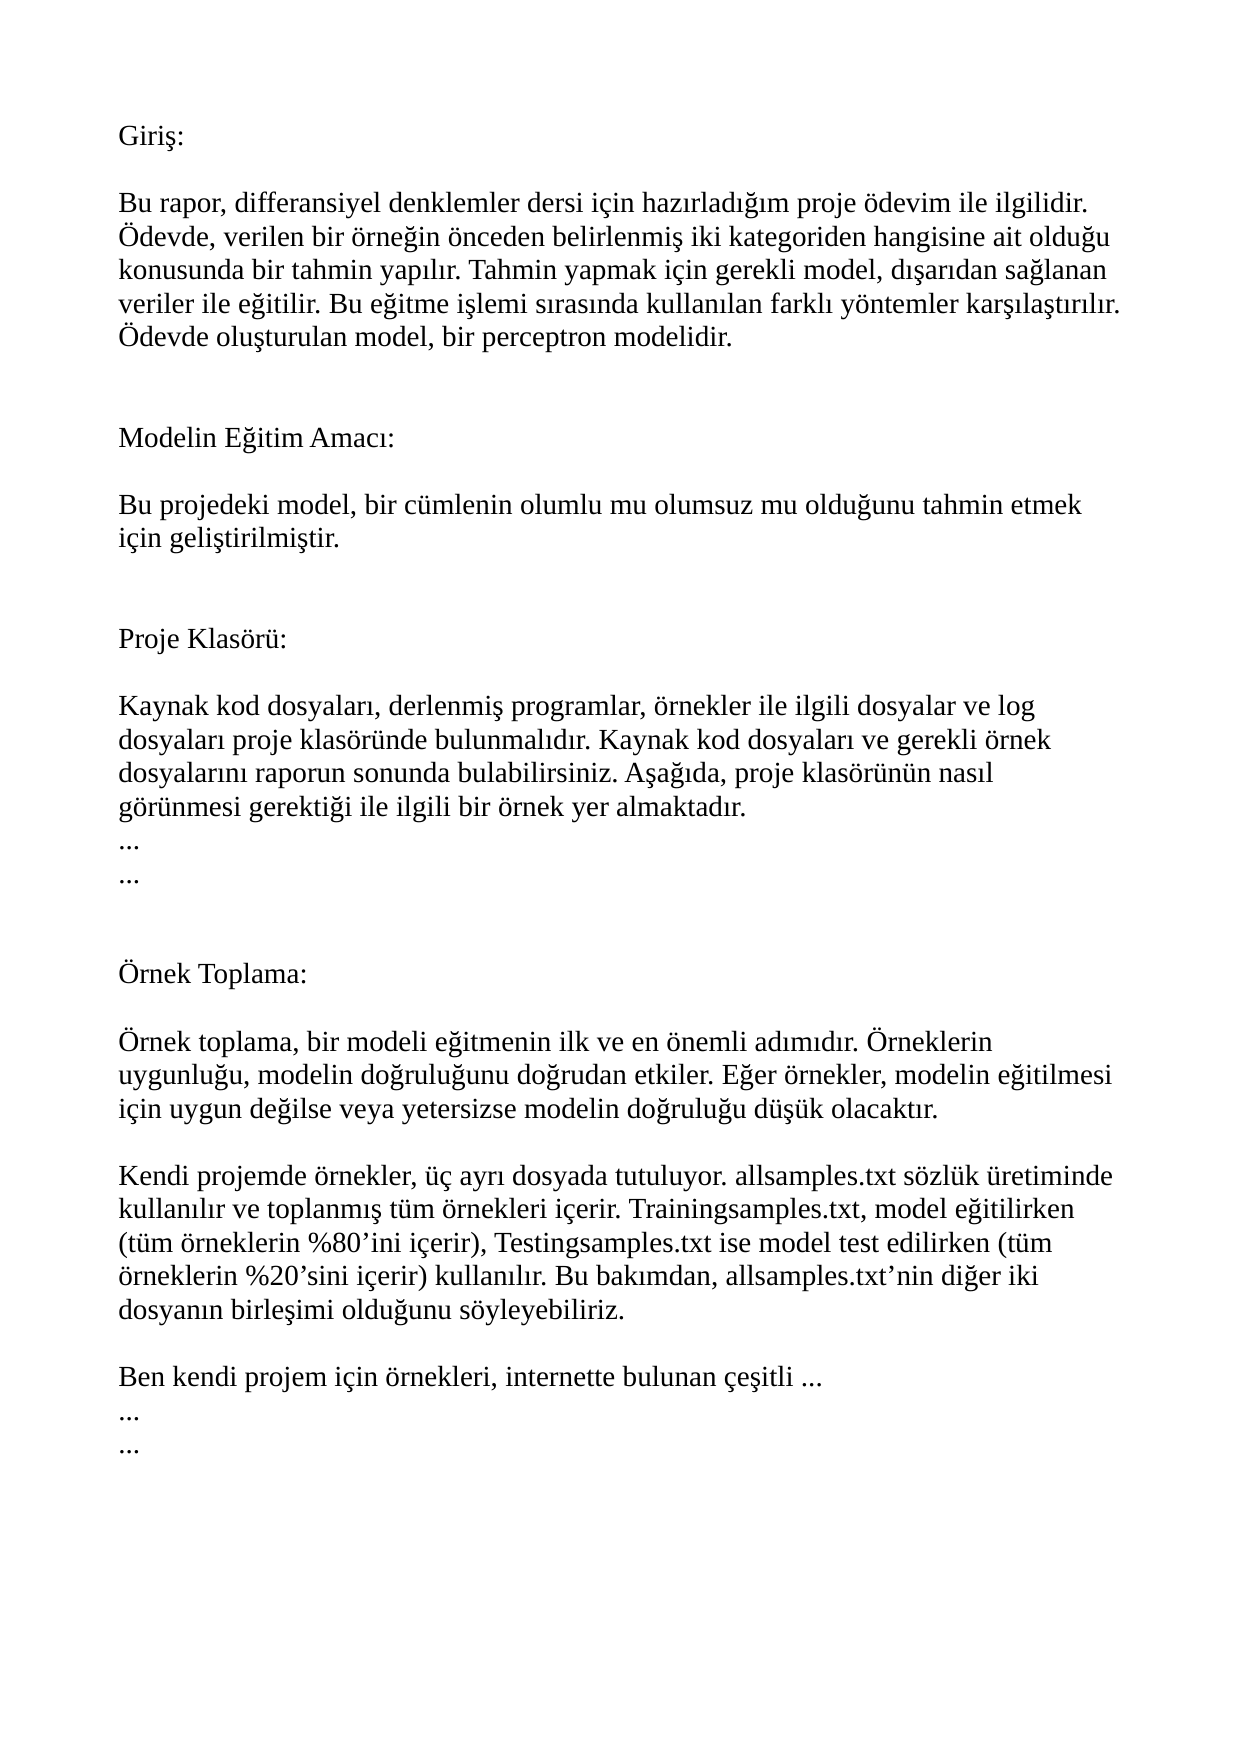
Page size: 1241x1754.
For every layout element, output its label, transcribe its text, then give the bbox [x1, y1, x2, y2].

text Modelin Eğitim Amacı: [118, 420, 1122, 453]
text ... [118, 1426, 1122, 1460]
text ... [118, 1393, 1122, 1426]
text Örnek toplama, bir modeli eğitmenin ilk ve en önemli adımıdır. Örneklerin uygunluğu, modelin doğruluğunu doğrudan etkiler. Eğer örnekler, modelin eğitilmesi için uygun değilse veya yetersizse modelin doğruluğu düşük olacaktır. [118, 1024, 1122, 1124]
text Örnek Toplama: [118, 957, 1122, 990]
text Kendi projemde örnekler, üç ayrı dosyada tutuluyor. allsamples.txt sözlük üretiminde kullanılır ve toplanmış tüm örnekleri içerir. Trainingsamples.txt, model eğitilirken (tüm örneklerin %80’ini içerir), Testingsamples.txt ise model test edilirken (tüm örneklerin %20’sini içerir) kullanılır. Bu bakımdan, allsamples.txt’nin diğer iki dosyanın birleşimi olduğunu söyleyebiliriz. [118, 1158, 1122, 1326]
text Giriş: [118, 118, 1122, 152]
text Bu rapor, differansiyel denklemler dersi için hazırladığım proje ödevim ile ilgilidir. Ödevde, verilen bir örneğin önceden belirlenmiş iki kategoriden hangisine ait olduğu konusunda bir tahmin yapılır. Tahmin yapmak için gerekli model, dışarıdan sağlanan veriler ile eğitilir. Bu eğitme işlemi sırasında kullanılan farklı yöntemler karşılaştırılır. Ödevde oluşturulan model, bir perceptron modelidir. [118, 185, 1122, 353]
text Ben kendi projem için örnekleri, internette bulunan çeşitli ... [118, 1359, 1122, 1393]
text ... [118, 822, 1122, 856]
text Kaynak kod dosyaları, derlenmiş programlar, örnekler ile ilgili dosyalar ve log dosyaları proje klasöründe bulunmalıdır. Kaynak kod dosyaları ve gerekli örnek dosyalarını raporun sonunda bulabilirsiniz. Aşağıda, proje klasörünün nasıl görünmesi gerektiği ile ilgili bir örnek yer almaktadır. [118, 688, 1122, 822]
text ... [118, 856, 1122, 889]
text Bu projedeki model, bir cümlenin olumlu mu olumsuz mu olduğunu tahmin etmek için geliştirilmiştir. [118, 487, 1122, 554]
text Proje Klasörü: [118, 621, 1122, 655]
